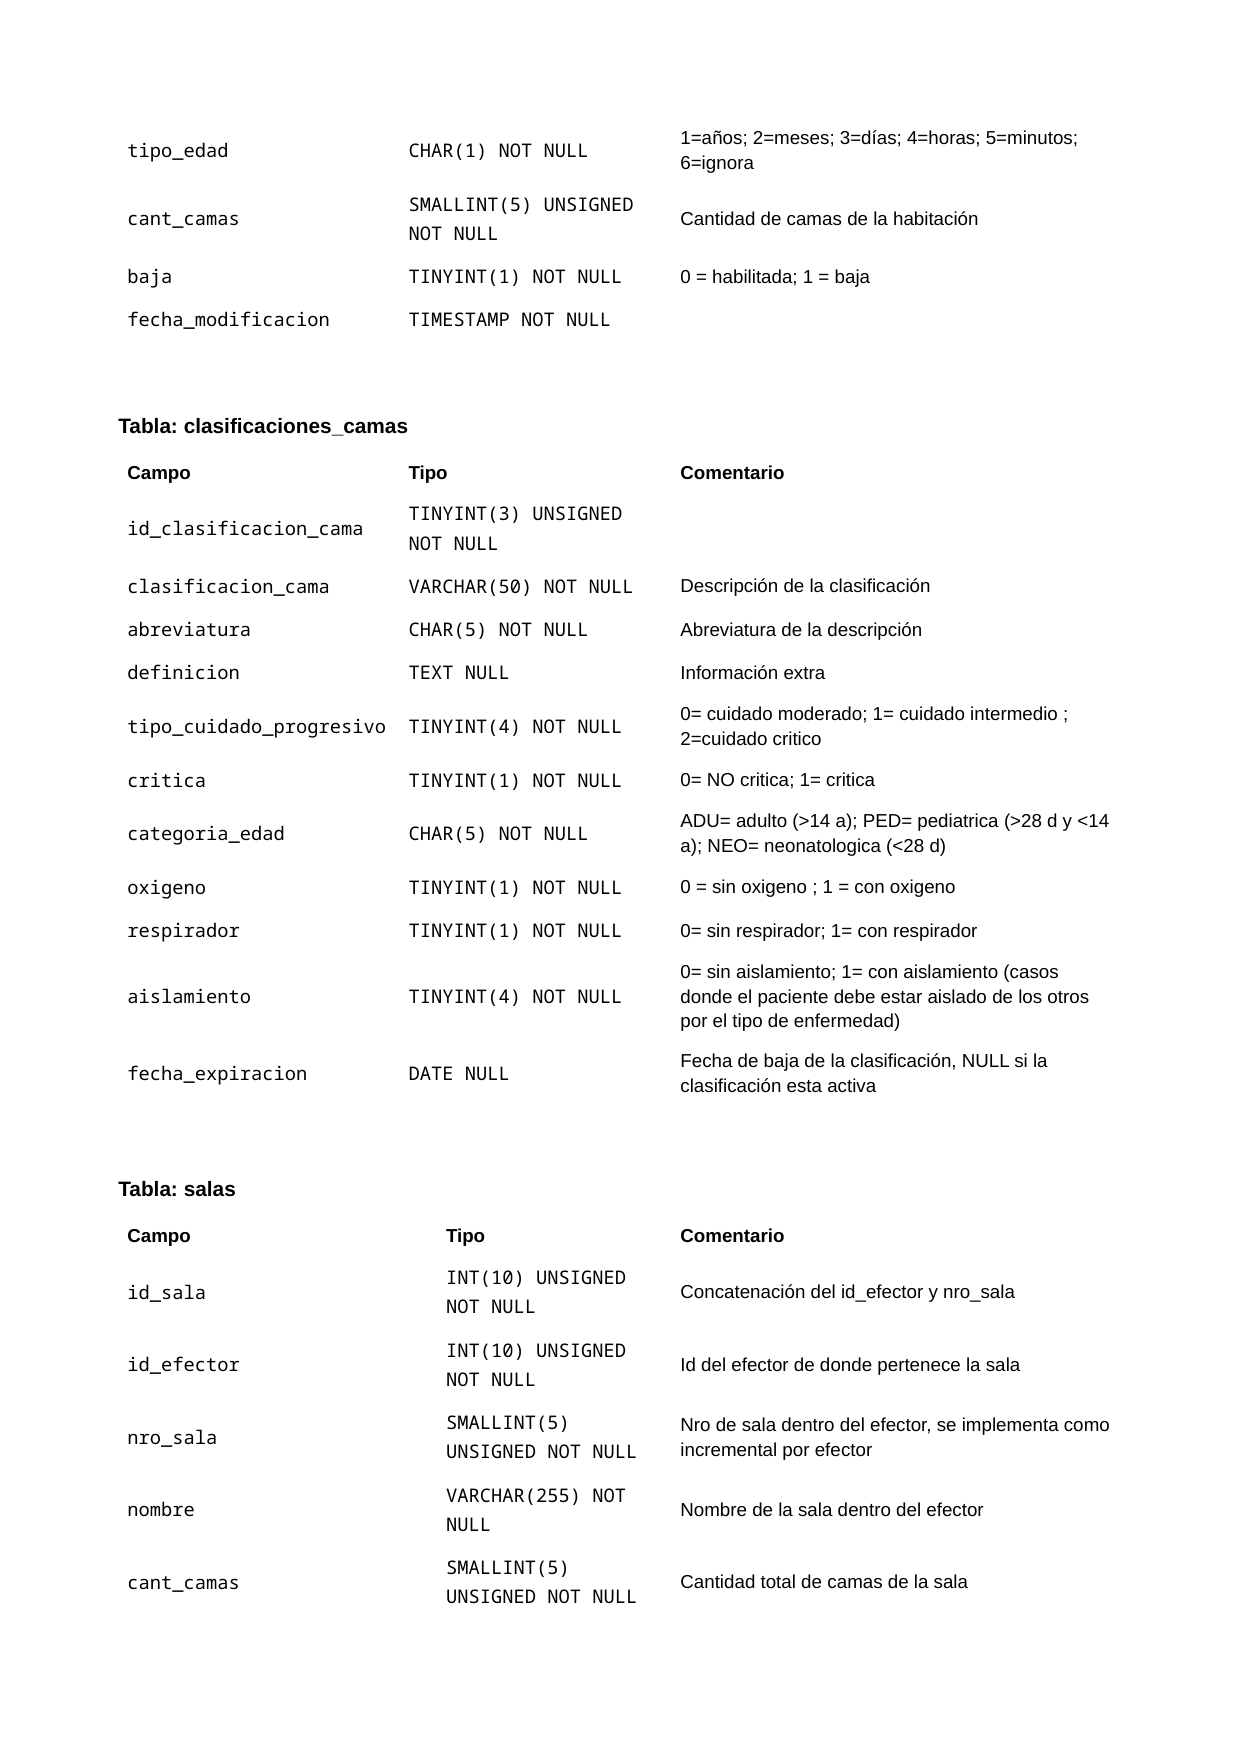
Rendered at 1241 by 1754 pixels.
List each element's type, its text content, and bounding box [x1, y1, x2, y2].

table_cell Id del efector de donde pertenece la sala [671, 1328, 1121, 1401]
table_cell INT(10) UNSIGNED NOT NULL [437, 1256, 671, 1328]
table_cell 0= sin respirador; 1= con respirador [671, 909, 1121, 952]
table_cell Información extra [671, 651, 1121, 694]
table_cell 0 = habilitada; 1 = baja [671, 255, 1112, 298]
text Tabla: salas [118, 1177, 1122, 1201]
table_cell SMALLINT(5) UNSIGNED NOT NULL [399, 182, 671, 255]
table_cell TINYINT(1) NOT NULL [399, 909, 671, 952]
table_cell Descripción de la clasificación [671, 564, 1121, 608]
table_cell id_sala [118, 1256, 437, 1328]
table_cell TINYINT(3) UNSIGNED NOT NULL [399, 492, 671, 564]
table_cell nombre [118, 1473, 437, 1546]
table_cell DATE NULL [399, 1041, 671, 1105]
table_cell Cantidad total de camas de la sala [671, 1546, 1121, 1618]
table_cell VARCHAR(50) NOT NULL [399, 564, 671, 608]
table_cell 0= sin aislamiento; 1= con aislamiento (casos donde el paciente debe estar aislado de los otros por el tipo de enfermedad) [671, 952, 1121, 1041]
table_cell Fecha de baja de la clasificación, NULL si la clasificación esta activa [671, 1041, 1121, 1105]
table_header Comentario [671, 1216, 1121, 1256]
table_cell abreviatura [118, 608, 399, 651]
table_cell definicion [118, 651, 399, 694]
table_cell ADU= adulto (>14 a); PED= pediatrica (>28 d y <14 a); NEO= neonatologica (<28 d) [671, 801, 1121, 865]
table_cell id_clasificacion_cama [118, 492, 399, 564]
table_cell INT(10) UNSIGNED NOT NULL [437, 1328, 671, 1401]
table_cell [671, 298, 1112, 341]
table_cell SMALLINT(5) UNSIGNED NOT NULL [437, 1546, 671, 1618]
table_header Tipo [437, 1216, 671, 1256]
text Tabla: clasificaciones_camas [118, 414, 1122, 438]
table_cell tipo_edad [118, 118, 399, 182]
table_cell TINYINT(1) NOT NULL [399, 758, 671, 801]
table_cell CHAR(1) NOT NULL [399, 118, 671, 182]
table_cell 0= cuidado moderado; 1= cuidado intermedio ; 2=cuidado critico [671, 694, 1121, 758]
table_cell Cantidad de camas de la habitación [671, 182, 1112, 255]
table_cell TINYINT(1) NOT NULL [399, 865, 671, 909]
table_header Comentario [671, 453, 1121, 492]
table_cell CHAR(5) NOT NULL [399, 608, 671, 651]
table_cell 0= NO critica; 1= critica [671, 758, 1121, 801]
table_cell [671, 492, 1121, 564]
table_cell TIMESTAMP NOT NULL [399, 298, 671, 341]
table_cell cant_camas [118, 182, 399, 255]
table_cell aislamiento [118, 952, 399, 1041]
table_cell baja [118, 255, 399, 298]
table_cell Concatenación del id_efector y nro_sala [671, 1256, 1121, 1328]
table_cell respirador [118, 909, 399, 952]
table_cell TINYINT(4) NOT NULL [399, 694, 671, 758]
table_cell Abreviatura de la descripción [671, 608, 1121, 651]
table_cell oxigeno [118, 865, 399, 909]
table_cell nro_sala [118, 1401, 437, 1473]
table_cell Nombre de la sala dentro del efector [671, 1473, 1121, 1546]
table_cell critica [118, 758, 399, 801]
table_cell fecha_expiracion [118, 1041, 399, 1105]
table_cell id_efector [118, 1328, 437, 1401]
table_cell SMALLINT(5) UNSIGNED NOT NULL [437, 1401, 671, 1473]
table_cell 1=años; 2=meses; 3=días; 4=horas; 5=minutos; 6=ignora [671, 118, 1112, 182]
table_cell VARCHAR(255) NOT NULL [437, 1473, 671, 1546]
table_cell Nro de sala dentro del efector, se implementa como incremental por efector [671, 1401, 1121, 1473]
table_cell TINYINT(4) NOT NULL [399, 952, 671, 1041]
table_cell TINYINT(1) NOT NULL [399, 255, 671, 298]
table_header Campo [118, 453, 399, 492]
table_header Tipo [399, 453, 671, 492]
table_cell tipo_cuidado_progresivo [118, 694, 399, 758]
table_cell fecha_modificacion [118, 298, 399, 341]
table_header Campo [118, 1216, 437, 1256]
table_cell cant_camas [118, 1546, 437, 1618]
table_cell clasificacion_cama [118, 564, 399, 608]
table_cell 0 = sin oxigeno ; 1 = con oxigeno [671, 865, 1121, 909]
table_cell TEXT NULL [399, 651, 671, 694]
table_cell CHAR(5) NOT NULL [399, 801, 671, 865]
table_cell categoria_edad [118, 801, 399, 865]
